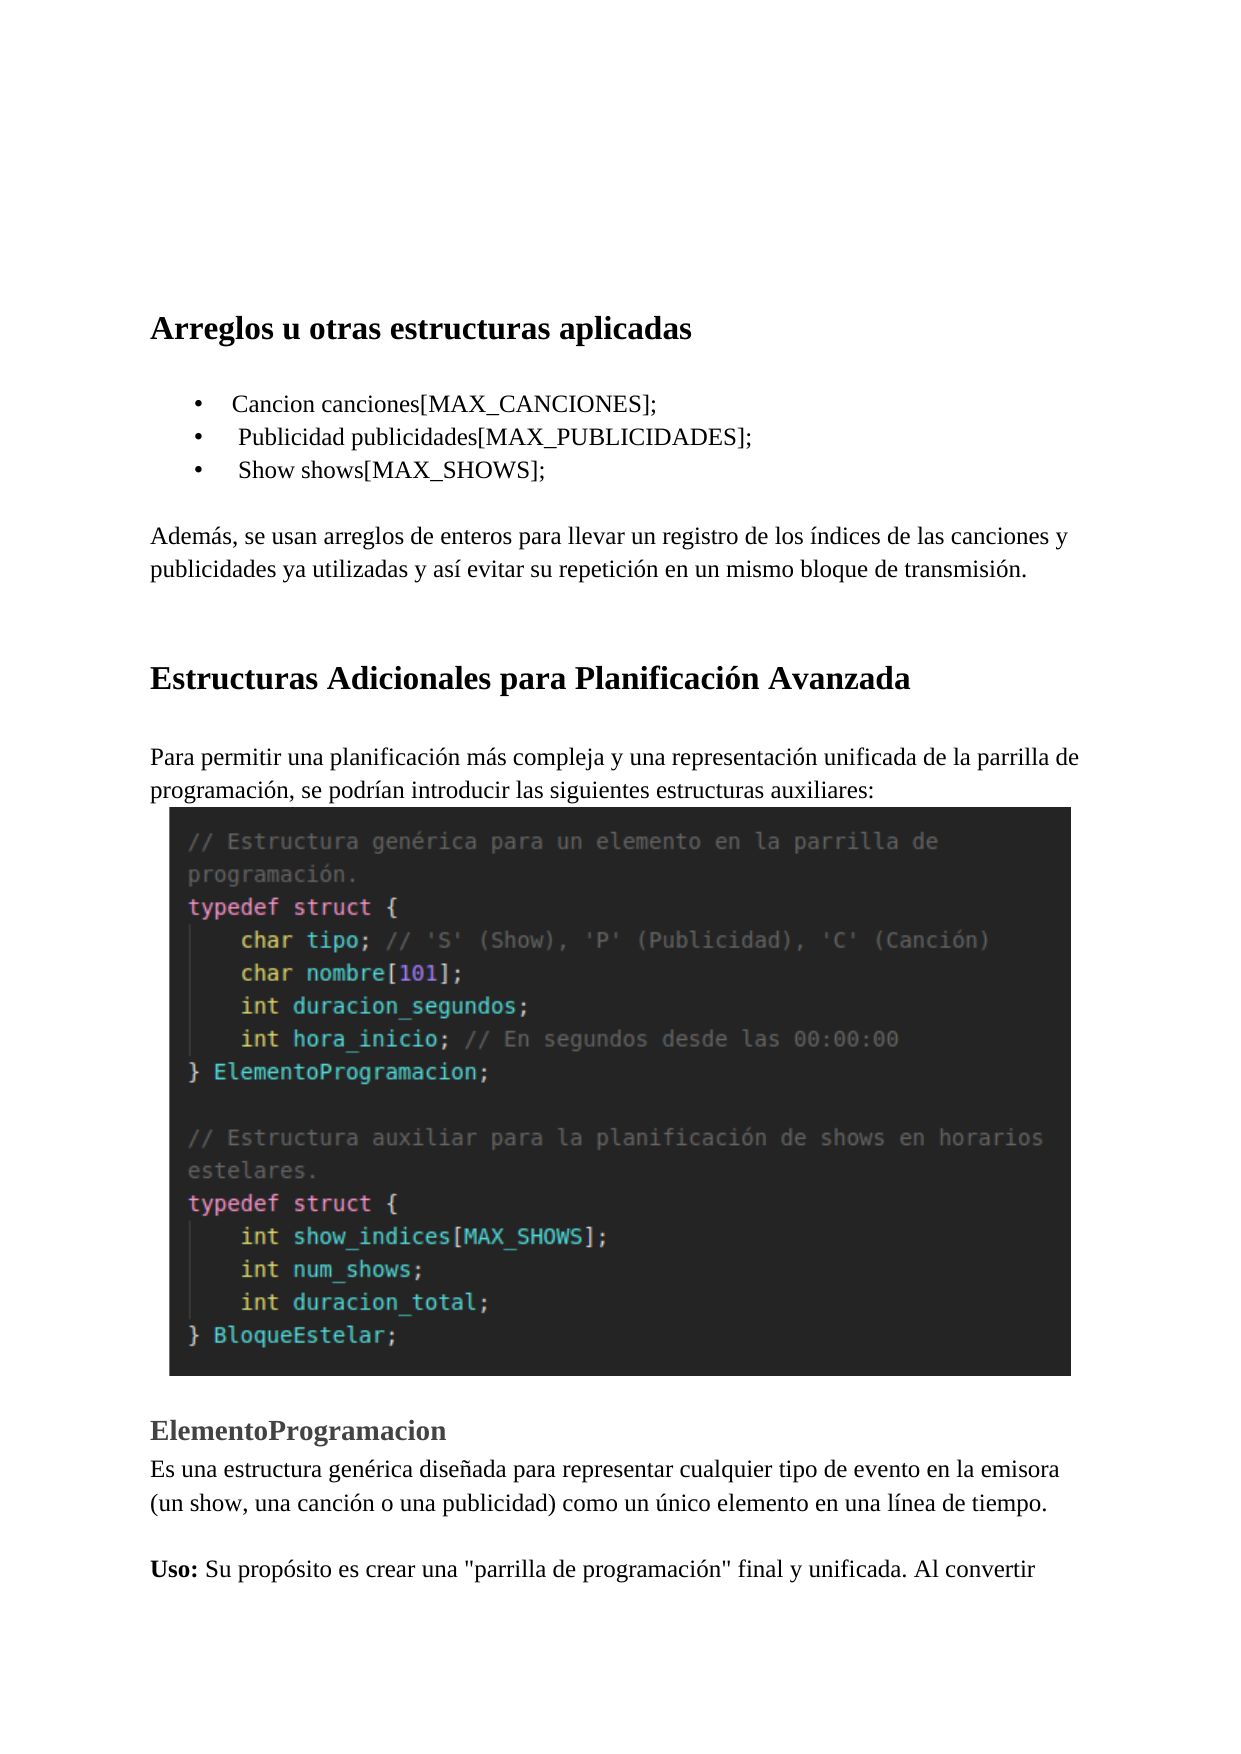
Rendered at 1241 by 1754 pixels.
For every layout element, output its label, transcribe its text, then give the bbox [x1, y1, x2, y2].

text Para permitir una planificación más compleja y una representación unificada de la parrilla de programación, se podrían introducir las siguientes estructuras auxiliares: [150, 742, 1090, 804]
text Uso: Su propósito es crear una "parrilla de programación" final y unificada. Al convertir [150, 1554, 1090, 1582]
list Cancion canciones[MAX_CANCIONES]; [194, 389, 1090, 418]
subtitle Estructuras Adicionales para Planificación Avanzada [150, 658, 1090, 696]
text Es una estructura genérica diseñada para representar cualquier tipo de evento en la emisora (un show, una canción o una publicidad) como un único elemento en una línea de tiempo. [150, 1454, 1090, 1516]
text Además, se usan arreglos de enteros para llevar un registro de los índices de las canciones y publicidades ya utilizadas y así evitar su repetición en un mismo bloque de transmisión. [150, 521, 1090, 583]
picture [169, 807, 1071, 1376]
subtitle ElementoProgramacion [150, 841, 1090, 1446]
list Show shows[MAX_SHOWS]; [194, 455, 1090, 484]
list Publicidad publicidades[MAX_PUBLICIDADES]; [194, 422, 1090, 451]
subtitle Arreglos u otras estructuras aplicadas [150, 308, 1090, 347]
